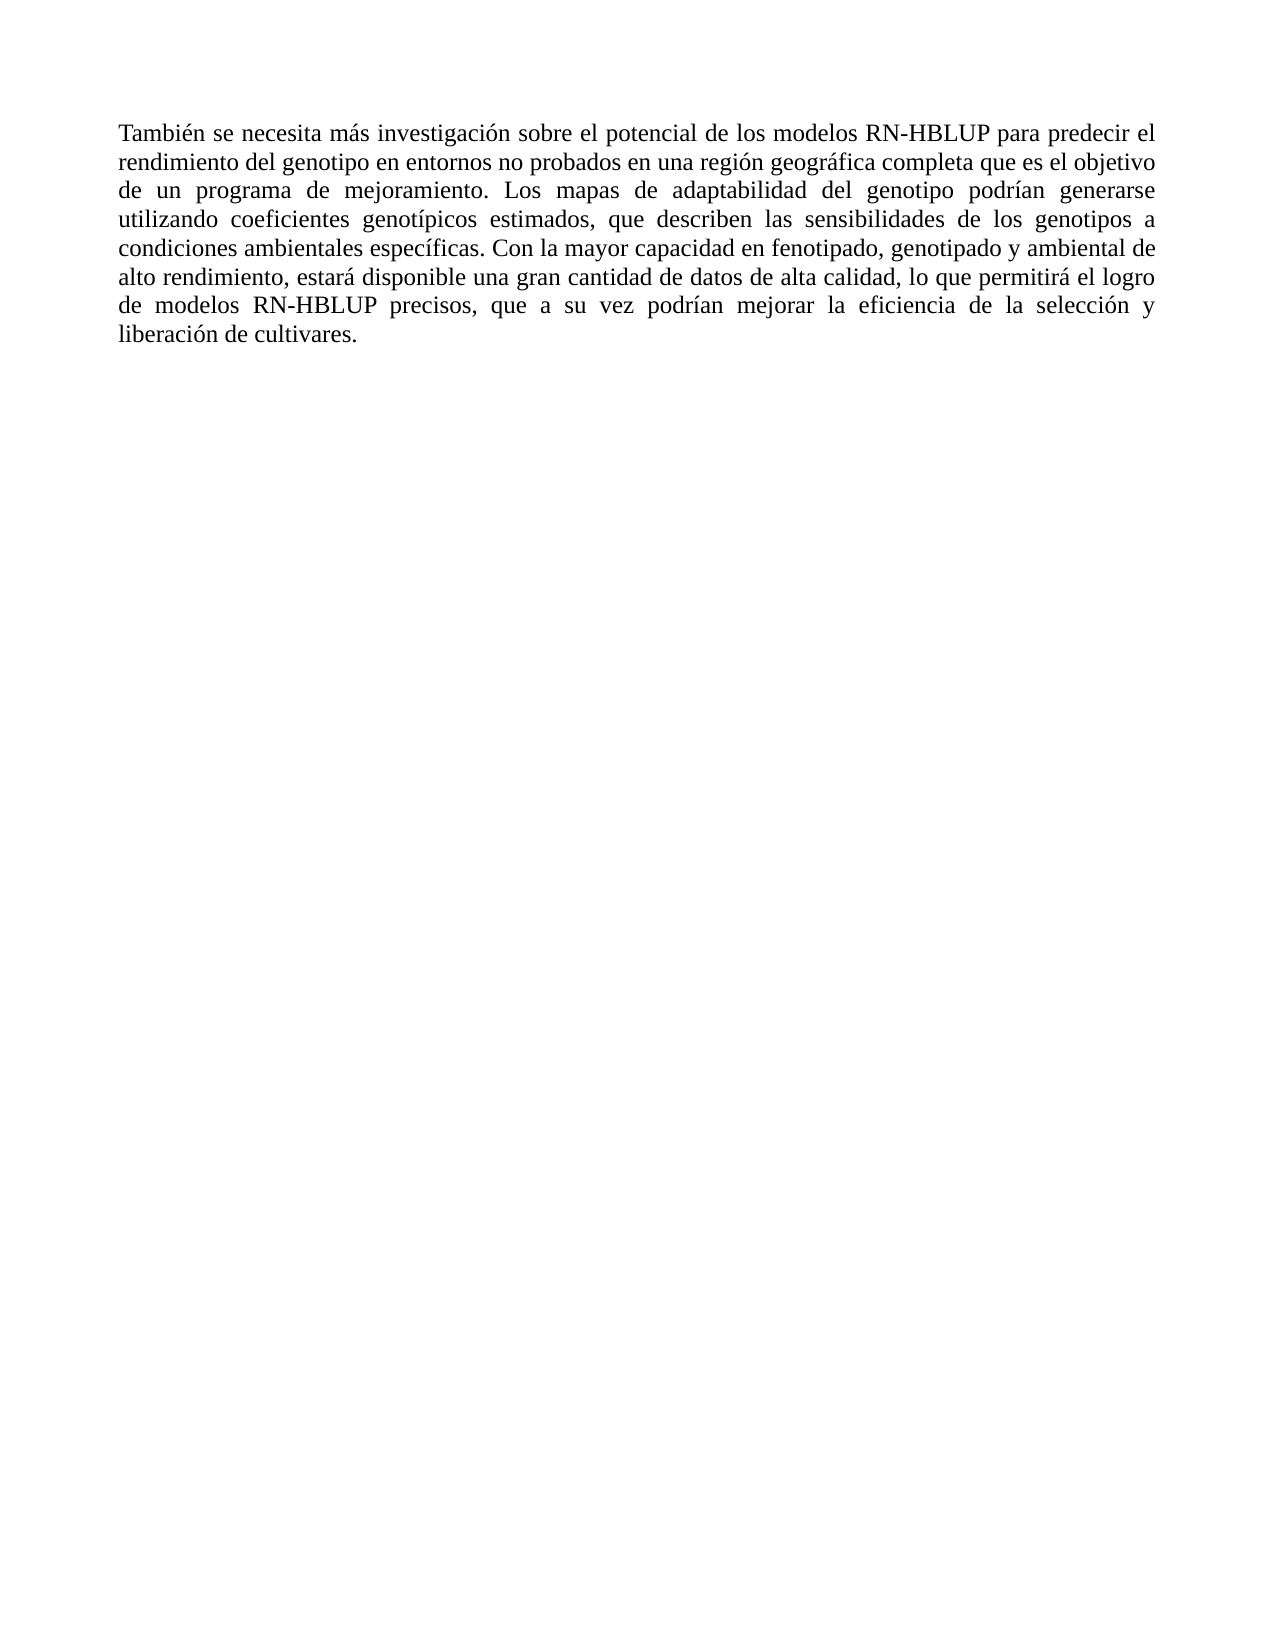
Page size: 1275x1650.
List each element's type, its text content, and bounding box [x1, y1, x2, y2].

text También se necesita más investigación sobre el potencial de los modelos RN-HBLUP para predecir el rendimiento del genotipo en entornos no probados en una región geográfica completa que es el objetivo de un programa de mejoramiento. Los mapas de adaptabilidad del genotipo podrían generarse utilizando coeficientes genotípicos estimados, que describen las sensibilidades de los genotipos a condiciones ambientales específicas. Con la mayor capacidad en fenotipado, genotipado y ambiental de alto rendimiento, estará disponible una gran cantidad de datos de alta calidad, lo que permitirá el logro de modelos RN-HBLUP precisos, que a su vez podrían mejorar la eficiencia de la selección y liberación de cultivares. [118, 118, 1157, 348]
